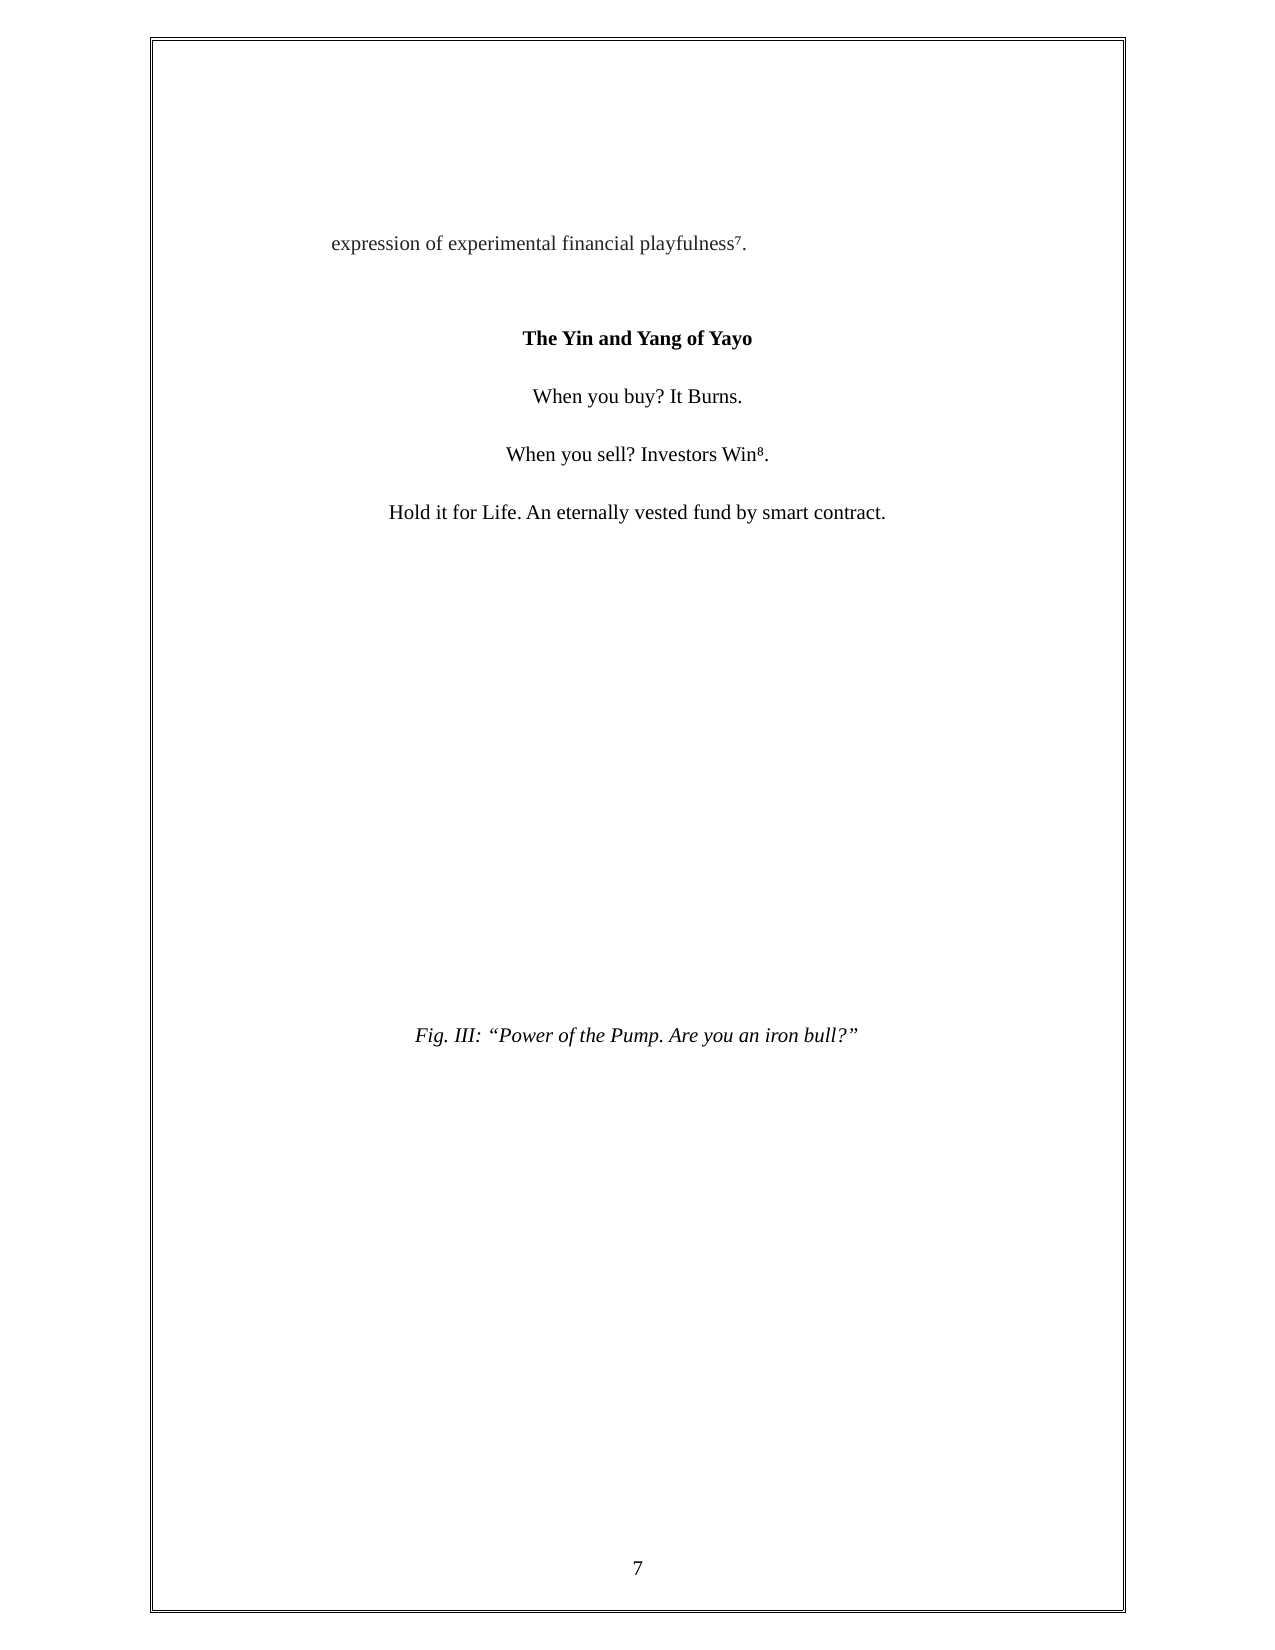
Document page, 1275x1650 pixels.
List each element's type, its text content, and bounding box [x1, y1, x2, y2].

text Fig. III: “Power of the Pump. Are you an iron bull?” [182, 1023, 1093, 1047]
list expression of experimental financial playfulness⁷. [301, 231, 1093, 255]
text When you buy? It Burns. [182, 384, 1093, 408]
text When you sell? Investors Win⁸. [182, 442, 1093, 466]
text Hold it for Life. An eternally vested fund by smart contract. [182, 500, 1093, 524]
text The Yin and Yang of Yayo [182, 326, 1093, 350]
